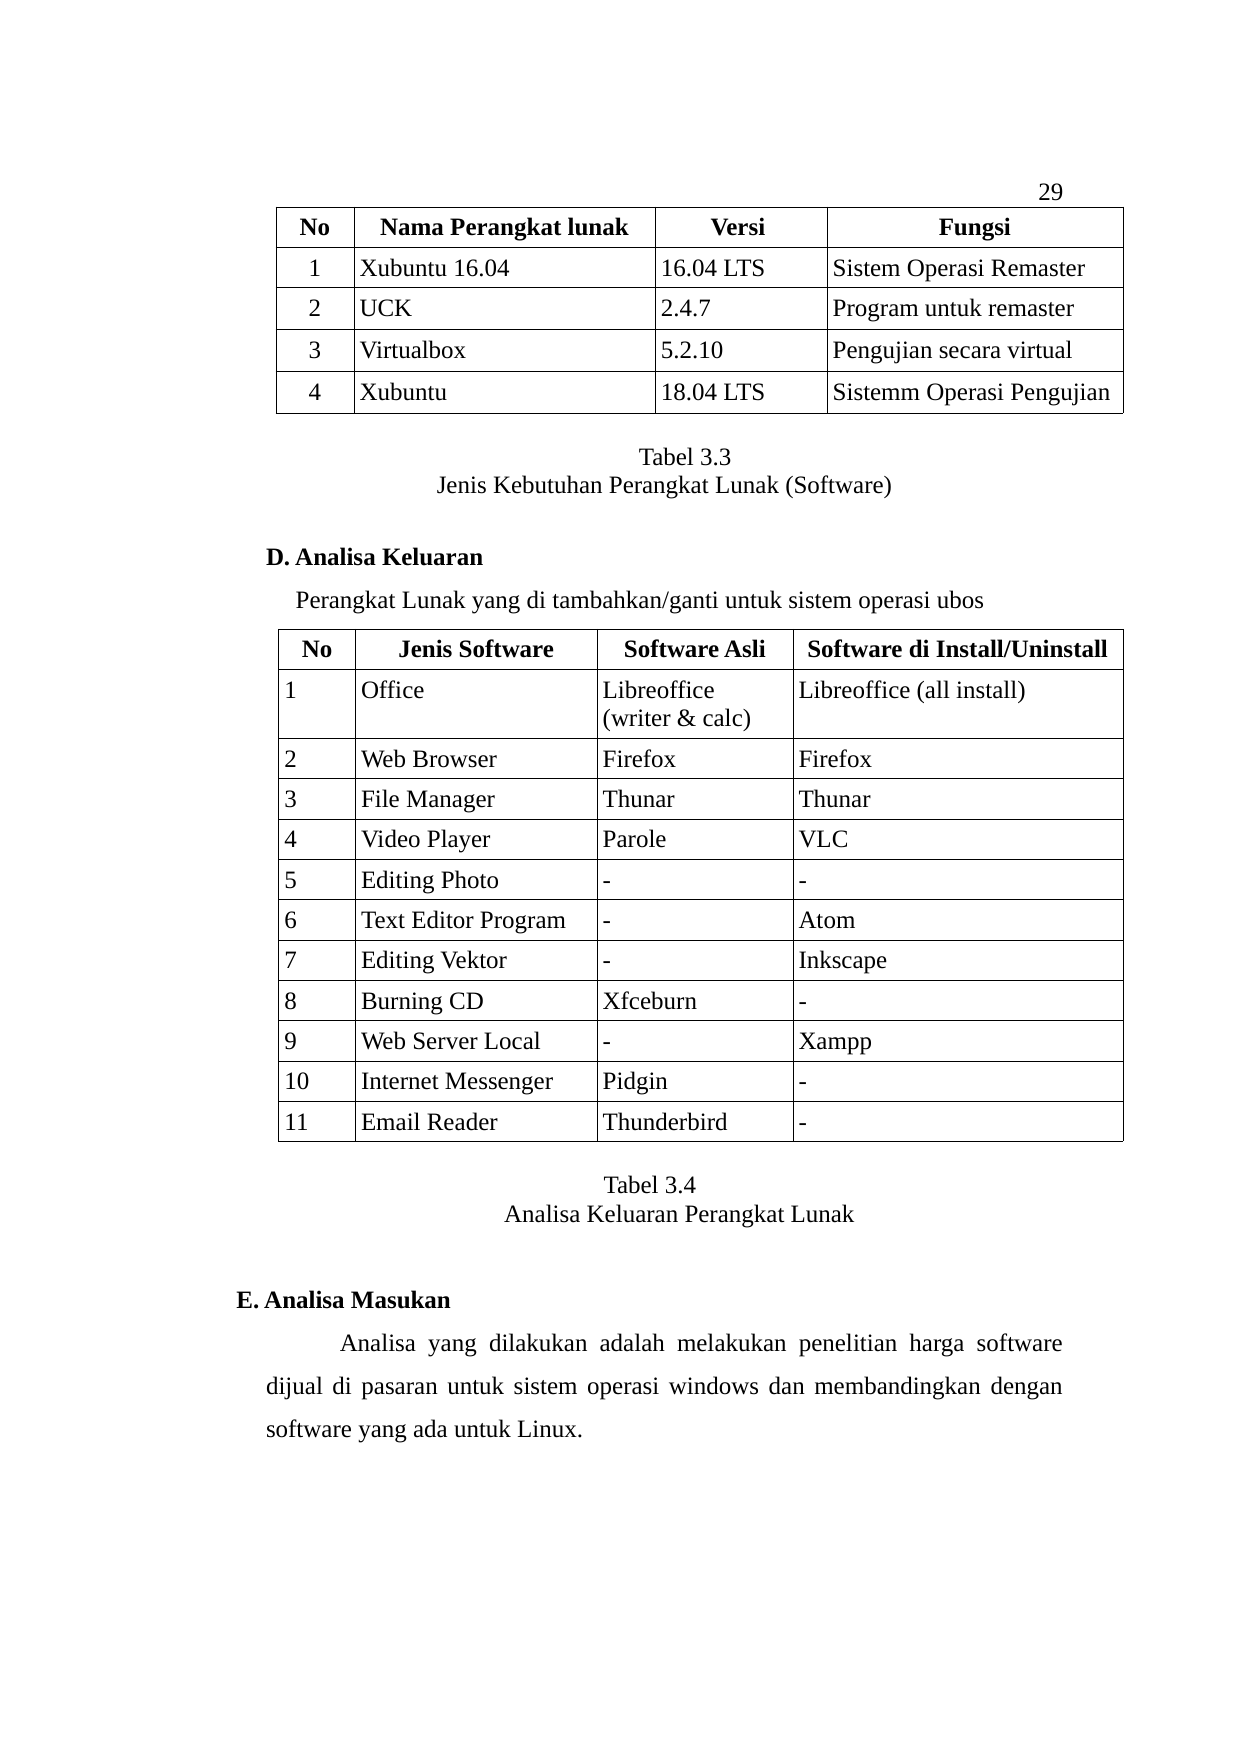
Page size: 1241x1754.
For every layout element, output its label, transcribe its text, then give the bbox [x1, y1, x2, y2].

table_cell Inkscape [794, 941, 1123, 980]
text Analisa Keluaran Perangkat Lunak [295, 1199, 1063, 1227]
table_cell - [598, 860, 793, 899]
table_cell File Manager [356, 779, 597, 819]
table_header Jenis Software [356, 630, 597, 669]
text Perangkat Lunak yang di tambahkan/ganti untuk sistem operasi ubos [295, 586, 1063, 614]
table_cell 18.04 LTS [656, 372, 827, 413]
table_cell - [598, 941, 793, 980]
table_cell Xubuntu 16.04 [355, 248, 655, 287]
table_cell - [794, 981, 1123, 1020]
table_cell 4 [277, 372, 354, 413]
table_cell 1 [277, 248, 354, 287]
table_cell - [598, 900, 793, 939]
table_cell - [794, 1062, 1123, 1101]
text Analisa yang dilakukan adalah melakukan penelitian harga software dijual di pasaran untuk sistem operasi windows dan membandingkan dengan software yang ada untuk Linux. [266, 1328, 1063, 1443]
table_cell Libreoffice (all install) [794, 670, 1123, 738]
table_cell 7 [279, 941, 355, 980]
table_cell Libreoffice (writer & calc) [598, 670, 793, 738]
table_cell Xfceburn [598, 981, 793, 1020]
text Tabel 3.3 [313, 442, 1063, 471]
table_cell 9 [279, 1021, 355, 1061]
table_cell Thunar [598, 779, 793, 819]
text D. Analisa Keluaran [266, 542, 1063, 571]
table_cell Text Editor Program [356, 900, 597, 939]
table_cell 2 [279, 739, 355, 778]
text E. Analisa Masukan [236, 1285, 1063, 1314]
table_cell 3 [279, 779, 355, 819]
table_header Fungsi [828, 208, 1123, 247]
table_cell Internet Messenger [356, 1062, 597, 1101]
table_cell 6 [279, 900, 355, 939]
table_cell Thunar [794, 779, 1123, 819]
table_cell 1 [279, 670, 355, 738]
table_cell Pengujian secara virtual [828, 330, 1123, 371]
table_cell Xampp [794, 1021, 1123, 1061]
table_cell Firefox [598, 739, 793, 778]
table_cell VLC [794, 820, 1123, 859]
table_cell Editing Photo [356, 860, 597, 899]
table_cell Firefox [794, 739, 1123, 778]
table_cell 2.4.7 [656, 288, 827, 329]
table_cell 11 [279, 1102, 355, 1141]
table_cell Virtualbox [355, 330, 655, 371]
table_cell Xubuntu [355, 372, 655, 413]
table_cell Editing Vektor [356, 941, 597, 980]
table_cell 5.2.10 [656, 330, 827, 371]
table_cell - [598, 1021, 793, 1061]
table_cell Atom [794, 900, 1123, 939]
table_header No [279, 630, 355, 669]
table_cell 4 [279, 820, 355, 859]
table_cell - [794, 860, 1123, 899]
table_header Software Asli [598, 630, 793, 669]
table_cell Program untuk remaster [828, 288, 1123, 329]
table_cell UCK [355, 288, 655, 329]
text Jenis Kebutuhan Perangkat Lunak (Software) [266, 471, 1063, 499]
table_header No [277, 208, 354, 247]
table_cell 16.04 LTS [656, 248, 827, 287]
table_cell Burning CD [356, 981, 597, 1020]
table_cell Pidgin [598, 1062, 793, 1101]
table_cell Sistem Operasi Remaster [828, 248, 1123, 287]
table_cell Web Server Local [356, 1021, 597, 1061]
table_header Software di Install/Uninstall [794, 630, 1123, 669]
table_cell Sistemm Operasi Pengujian [828, 372, 1123, 413]
table_cell Office [356, 670, 597, 738]
table_header Versi [656, 208, 827, 247]
table_cell Parole [598, 820, 793, 859]
table_cell Web Browser [356, 739, 597, 778]
table_cell 2 [277, 288, 354, 329]
table_cell Thunderbird [598, 1102, 793, 1141]
text Tabel 3.4 [236, 1170, 1063, 1199]
table_header Nama Perangkat lunak [355, 208, 655, 247]
table_cell - [794, 1102, 1123, 1141]
table_cell 5 [279, 860, 355, 899]
table_cell Email Reader [356, 1102, 597, 1141]
table_cell 10 [279, 1062, 355, 1101]
table_cell Video Player [356, 820, 597, 859]
table_cell 3 [277, 330, 354, 371]
table_cell 8 [279, 981, 355, 1020]
